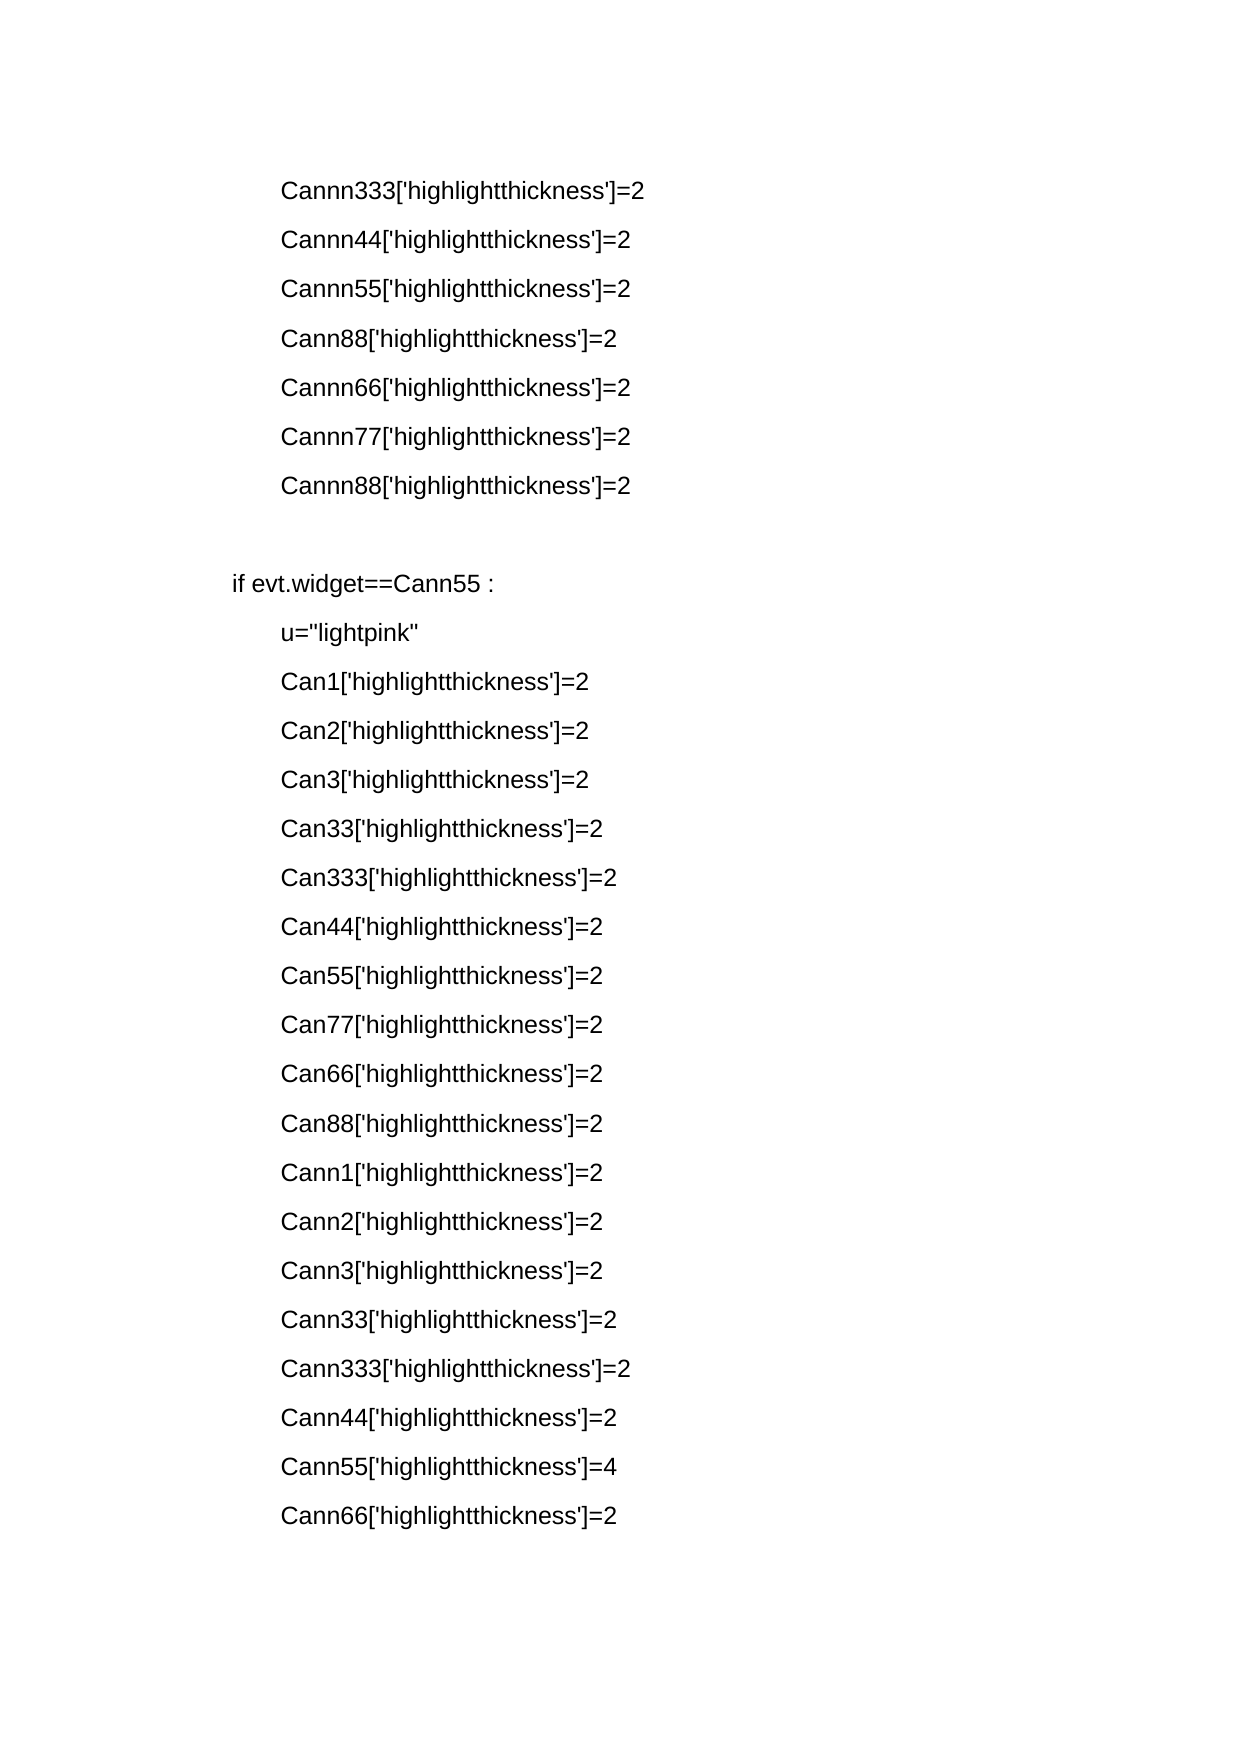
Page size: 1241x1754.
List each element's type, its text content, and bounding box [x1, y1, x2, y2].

text Can44['highlightthickness']=2 [118, 912, 1122, 941]
text Cann44['highlightthickness']=2 [118, 1403, 1122, 1432]
text Cannn333['highlightthickness']=2 [118, 176, 1122, 205]
text Cann1['highlightthickness']=2 [118, 1158, 1122, 1186]
text Can1['highlightthickness']=2 [118, 667, 1122, 696]
text Cann3['highlightthickness']=2 [118, 1256, 1122, 1284]
text Cann333['highlightthickness']=2 [118, 1354, 1122, 1383]
text Can33['highlightthickness']=2 [118, 814, 1122, 843]
text Cannn44['highlightthickness']=2 [118, 225, 1122, 254]
text Can2['highlightthickness']=2 [118, 716, 1122, 745]
text Can333['highlightthickness']=2 [118, 863, 1122, 892]
text u="lightpink" [118, 618, 1122, 647]
text if evt.widget==Cann55 : [118, 569, 1122, 598]
text Cann55['highlightthickness']=4 [118, 1452, 1122, 1481]
text Cann33['highlightthickness']=2 [118, 1305, 1122, 1333]
text Cann66['highlightthickness']=2 [118, 1501, 1122, 1530]
text Can3['highlightthickness']=2 [118, 765, 1122, 794]
text Cann2['highlightthickness']=2 [118, 1207, 1122, 1235]
text Cann88['highlightthickness']=2 [118, 323, 1122, 352]
text Cannn55['highlightthickness']=2 [118, 274, 1122, 303]
text Can55['highlightthickness']=2 [118, 961, 1122, 990]
text Cannn66['highlightthickness']=2 [118, 373, 1122, 401]
text Can77['highlightthickness']=2 [118, 1010, 1122, 1039]
text Can88['highlightthickness']=2 [118, 1108, 1122, 1137]
text Cannn77['highlightthickness']=2 [118, 422, 1122, 450]
text Cannn88['highlightthickness']=2 [118, 471, 1122, 499]
text Can66['highlightthickness']=2 [118, 1059, 1122, 1088]
